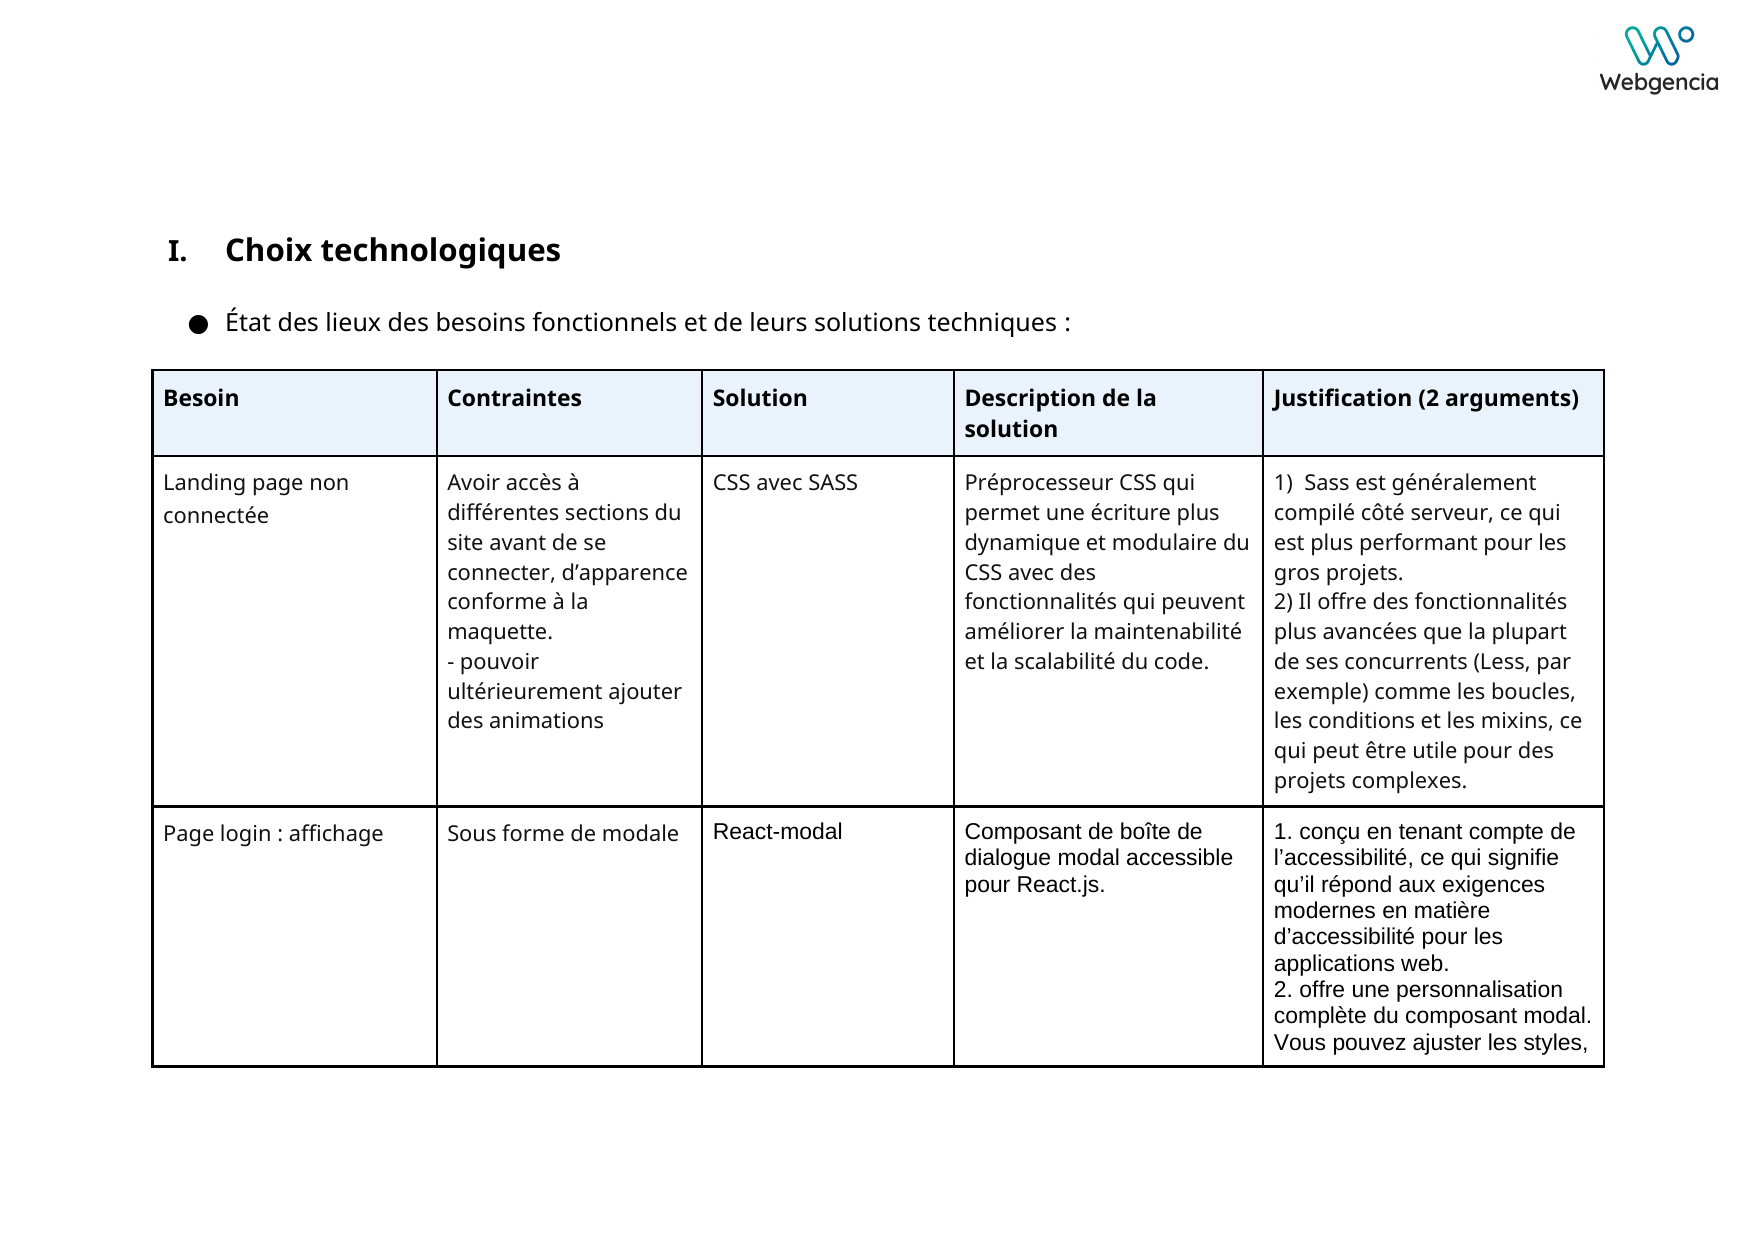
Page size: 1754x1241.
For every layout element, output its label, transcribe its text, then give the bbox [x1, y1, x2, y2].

table_cell Préprocesseur CSS qui permet une écriture plus dynamique et modulaire du CSS avec des fonctionnalités qui peuvent améliorer la maintenabilité et la scalabilité du code. [955, 457, 1262, 805]
table_cell CSS avec SASS [703, 457, 953, 805]
subtitle Choix technologiques [187, 228, 1604, 271]
table_cell 1) Sass est généralement compilé côté serveur, ce qui est plus performant pour les gros projets. 2) Il offre des fonctionnalités plus avancées que la plupart de ses concurrents (Less, par exemple) comme les boucles, les conditions et les mixins, ce qui peut être utile pour des projets complexes. [1264, 457, 1603, 805]
table_cell Page login : affichage [154, 808, 436, 1065]
table_header Description de la solution [955, 371, 1262, 455]
table_header Justification (2 arguments) [1264, 371, 1603, 455]
picture [1580, 20, 1739, 101]
table_cell 1. conçu en tenant compte de l’accessibilité, ce qui signifie qu’il répond aux exigences modernes en matière d’accessibilité pour les applications web. 2. offre une personnalisation complète du composant modal. Vous pouvez ajuster les styles, [1264, 808, 1603, 1065]
list État des lieux des besoins fonctionnels et de leurs solutions techniques : [187, 305, 1604, 339]
table_header Contraintes [438, 371, 701, 455]
table_cell Composant de boîte de dialogue modal accessible pour React.js. [955, 808, 1262, 1065]
table_header Solution [703, 371, 953, 455]
table_cell Sous forme de modale [438, 808, 701, 1065]
table_cell Landing page non connectée [154, 457, 436, 805]
table_header Besoin [154, 371, 436, 455]
table_cell React-modal [703, 808, 953, 1065]
table_cell Avoir accès à différentes sections du site avant de se connecter, d’apparence conforme à la maquette. - pouvoir ultérieurement ajouter des animations [438, 457, 701, 805]
